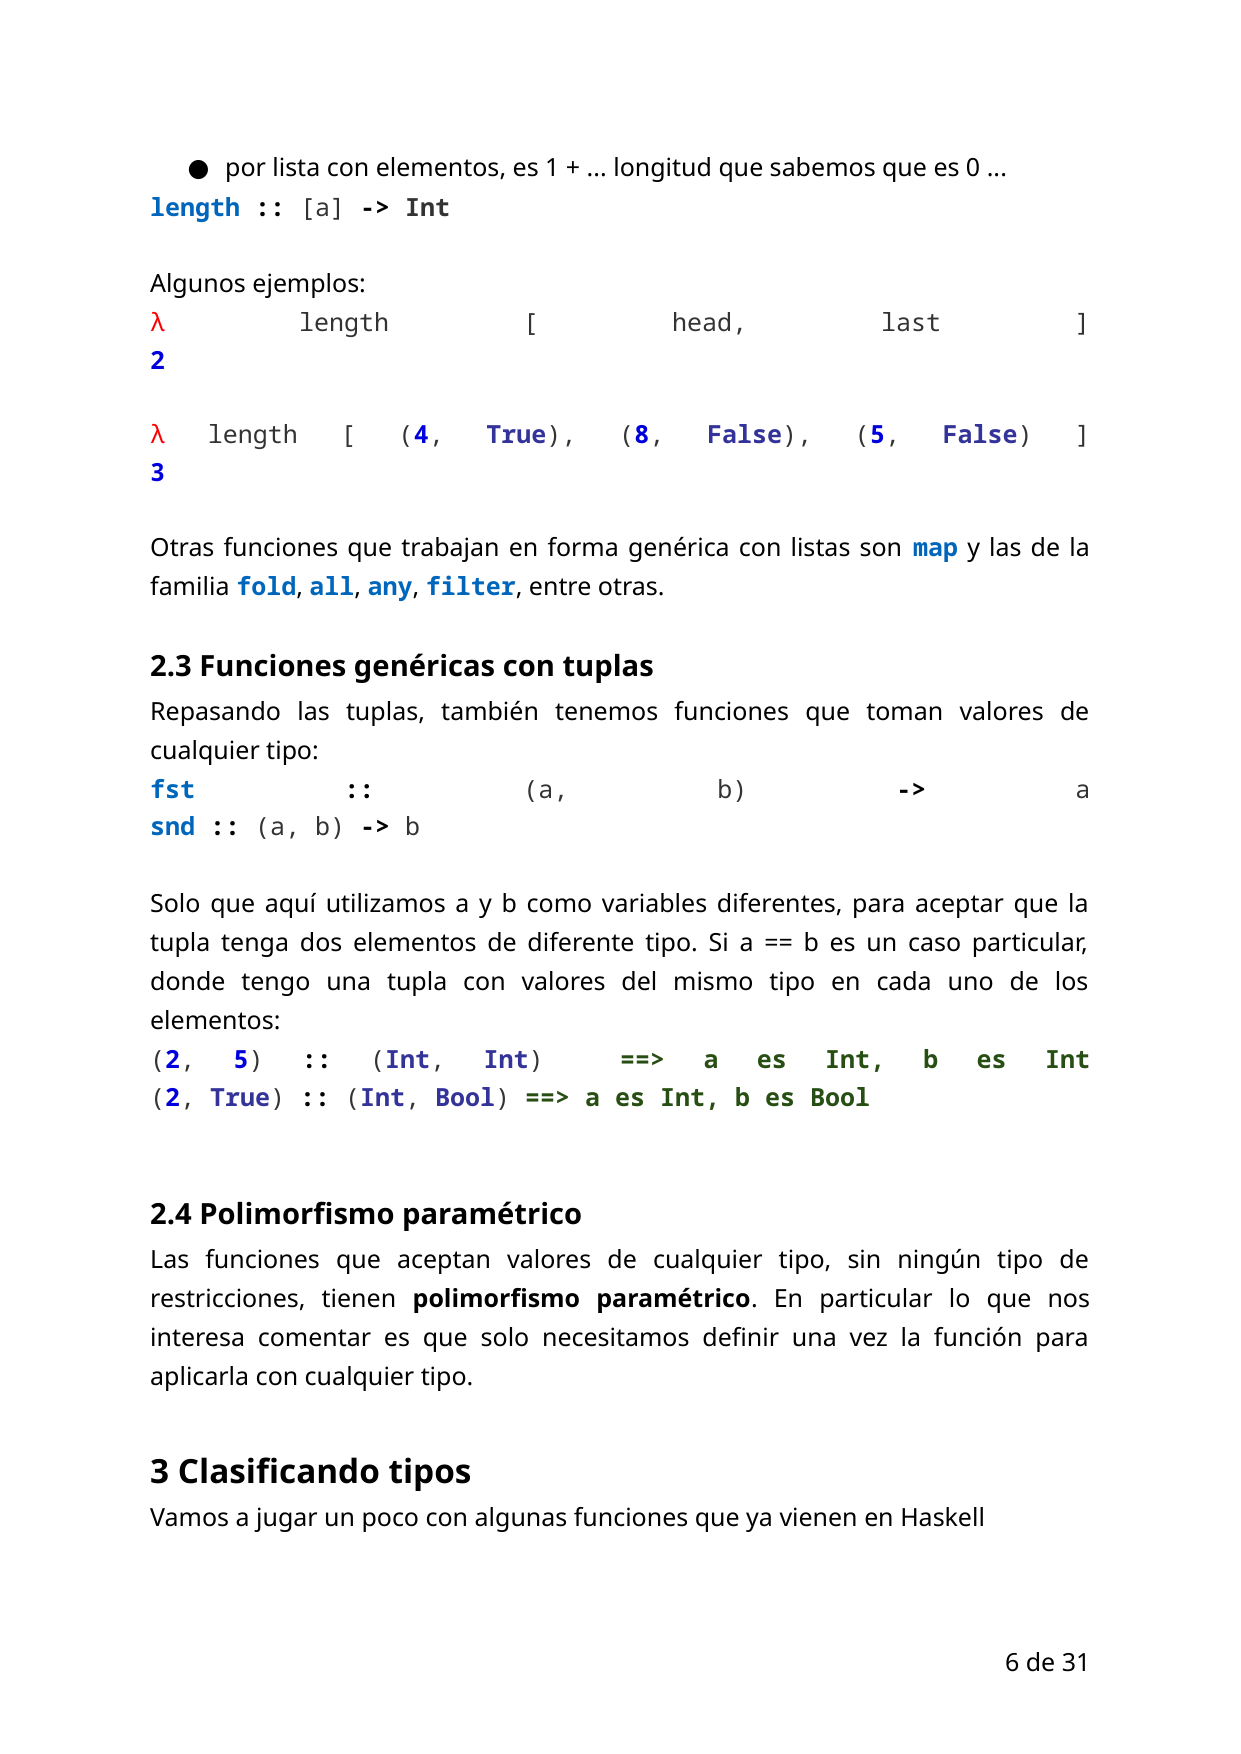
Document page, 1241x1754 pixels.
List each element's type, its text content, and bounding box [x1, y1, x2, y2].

text λ length [ (4, True), (8, False), (5, False) ] 3 [150, 417, 1090, 526]
text (2, 5) :: (Int, Int) ==> a es Int, b es Int (2, True) :: (Int, Bool) ==> a es Int, b es Bool [150, 1042, 1090, 1113]
text Repasando las tuplas, también tenemos funciones que toman valores de cualquier tipo: [150, 693, 1090, 766]
text λ length [ head, last ] 2 [150, 305, 1090, 414]
text fst :: (a, b) -> a snd :: (a, b) -> b [150, 771, 1090, 843]
subtitle 2.3 Funciones genéricas con tuplas [150, 645, 1090, 685]
subtitle 3 Clasificando tipos [150, 1448, 1090, 1494]
text length :: [a] -> Int [150, 189, 1090, 223]
text Algunos ejemplos: [150, 266, 1090, 300]
text Vamos a jugar un poco con algunas funciones que ya vienen en Haskell [150, 1500, 1090, 1534]
text Solo que aquí utilizamos a y b como variables diferentes, para aceptar que la tupla tenga dos elementos de diferente tipo. Si a == b es un caso particular, donde tengo una tupla con valores del mismo tipo en cada uno de los elementos: [150, 885, 1090, 1037]
subtitle 2.4 Polimorfismo paramétrico [150, 1193, 1090, 1233]
text Las funciones que aceptan valores de cualquier tipo, sin ningún tipo de restricciones, tienen polimorfismo paramétrico. En particular lo que nos interesa comentar es que solo necesitamos definir una vez la función para aplicarla con cualquier tipo. [150, 1242, 1090, 1393]
list por lista con elementos, es 1 + ... longitud que sabemos que es 0 ... [187, 150, 1090, 184]
text Otras funciones que trabajan en forma genérica con listas son map y las de la familia fold, all, any, filter, entre otras. [150, 529, 1090, 602]
